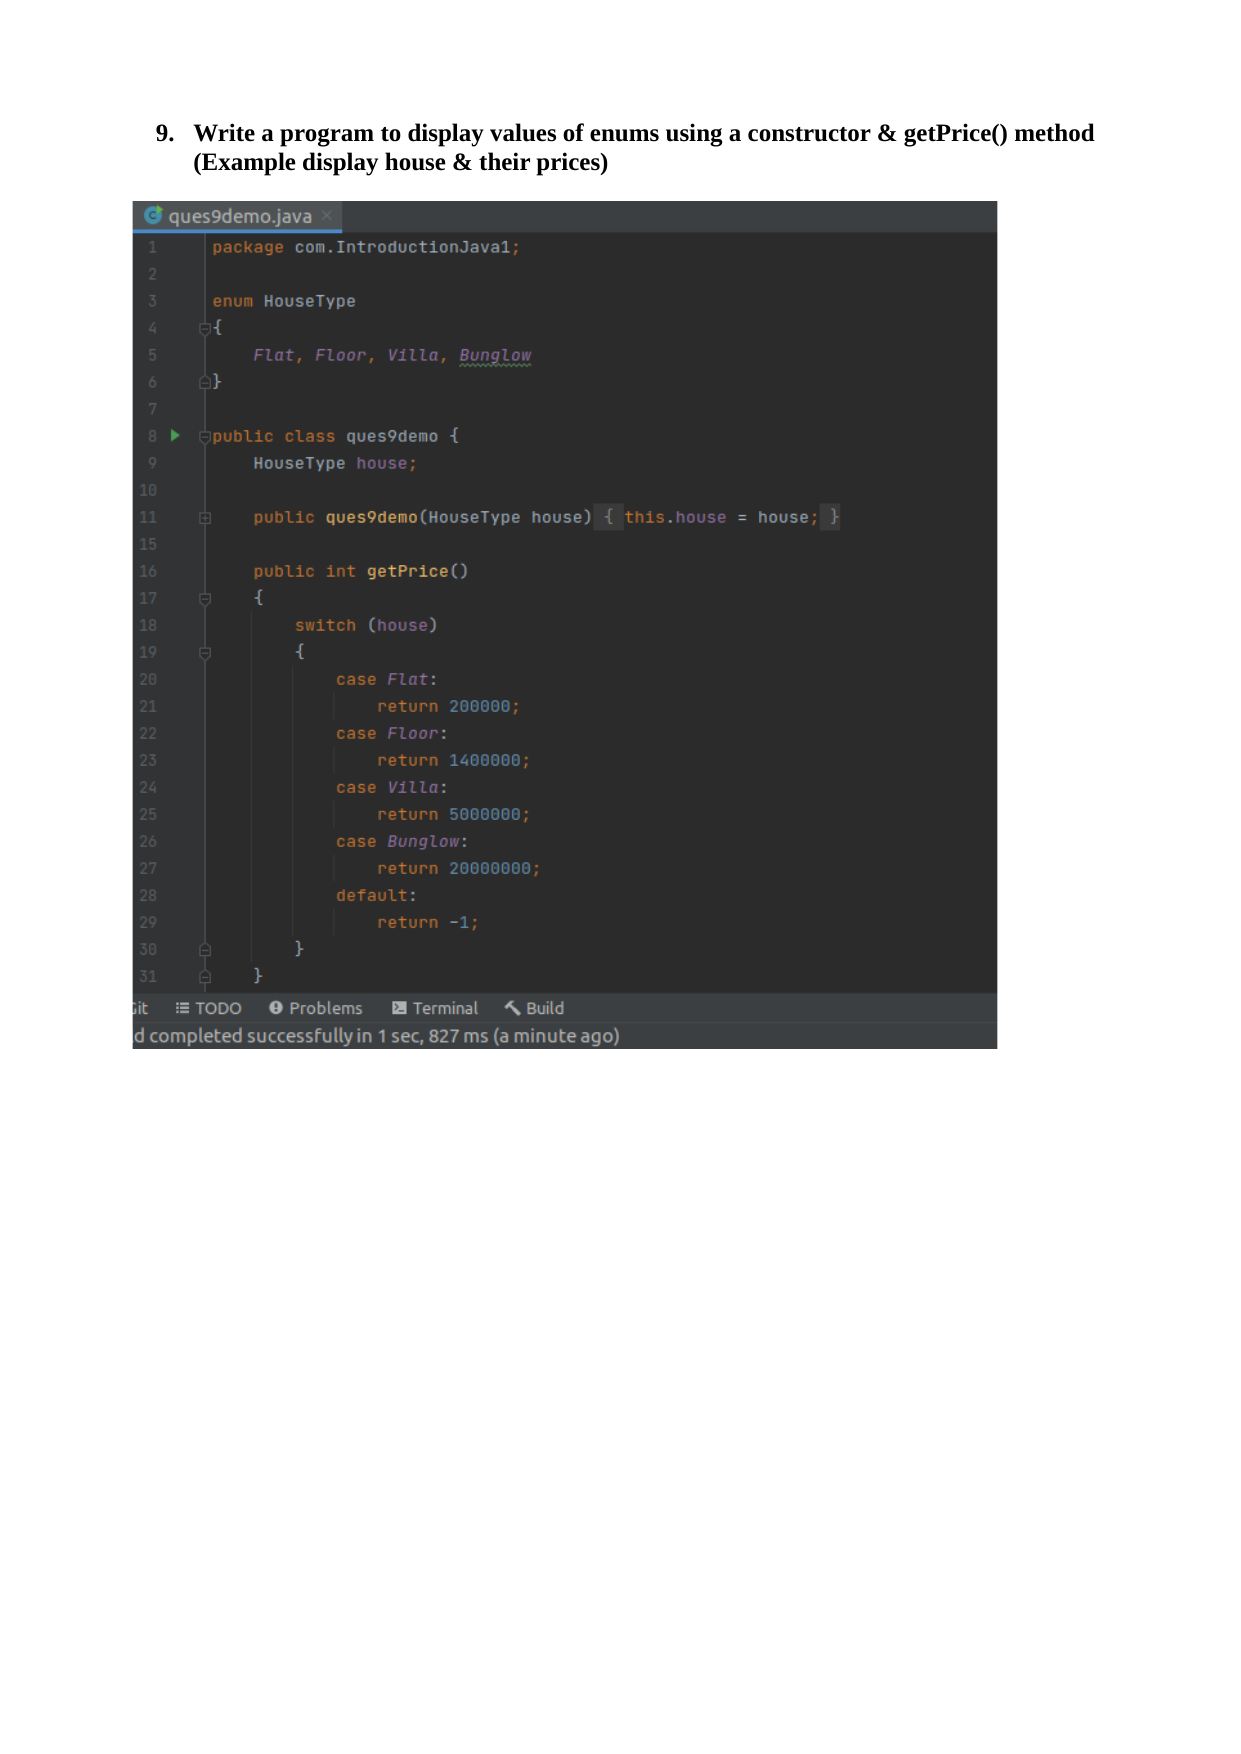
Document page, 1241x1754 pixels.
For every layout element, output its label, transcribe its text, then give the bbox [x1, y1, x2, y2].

list Write a program to display values of enums using a constructor & getPrice() method (Example display house & their prices) [156, 118, 1122, 176]
picture [132, 201, 589, 1049]
